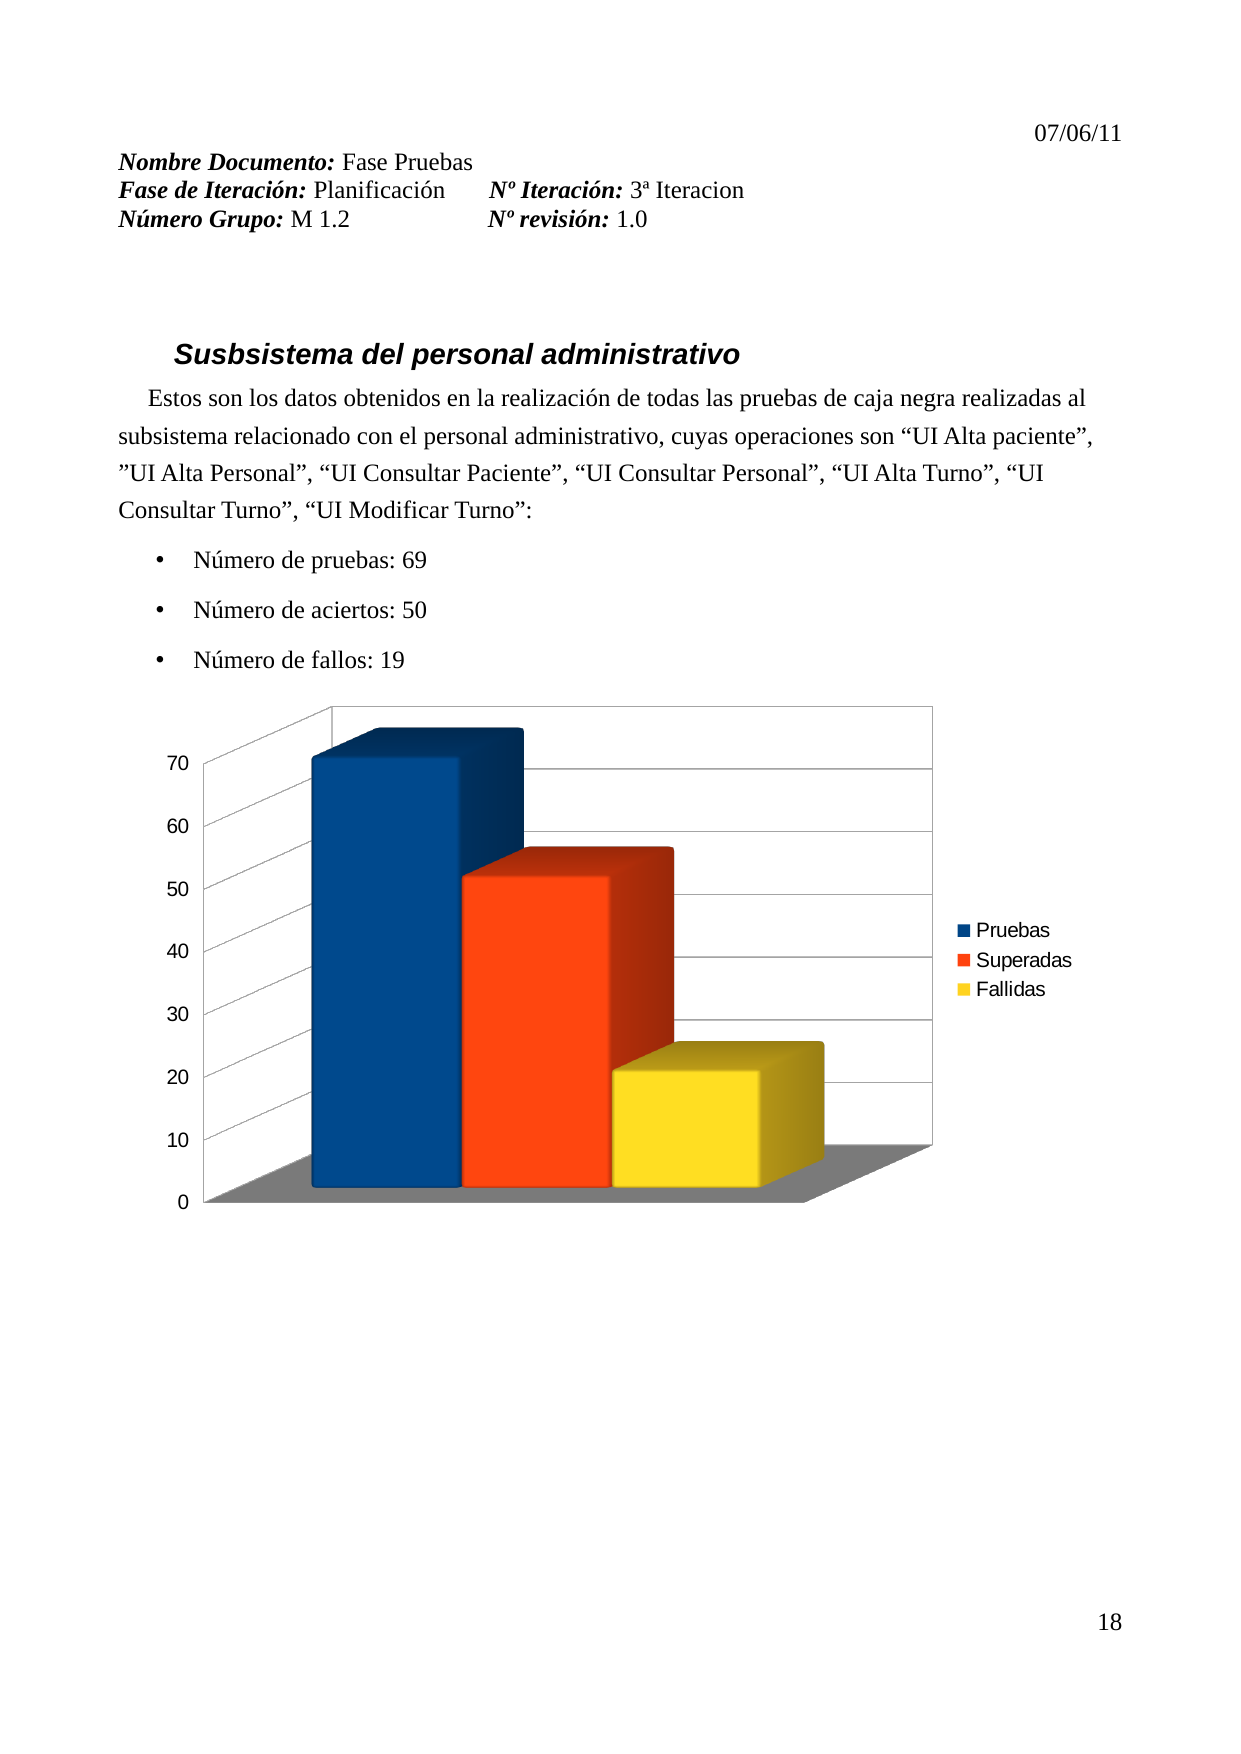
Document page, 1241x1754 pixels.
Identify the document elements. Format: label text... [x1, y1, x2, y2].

list Número de fallos: 19 [156, 645, 1122, 673]
list Número de pruebas: 69 [156, 545, 1122, 574]
list Número de aciertos: 50 [156, 595, 1122, 624]
text Estos son los datos obtenidos en la realización de todas las pruebas de caja negra realizadas al subsistema relacionado con el personal administrativo, cuyas operaciones son “UI Alta paciente”, ”UI Alta Personal”, “UI Consultar Paciente”, “UI Consultar Personal”, “UI Alta Turno”, “UI Consultar Turno”, “UI Modificar Turno”: [118, 383, 1122, 524]
subtitle Susbsistema del personal administrativo [118, 337, 1122, 371]
